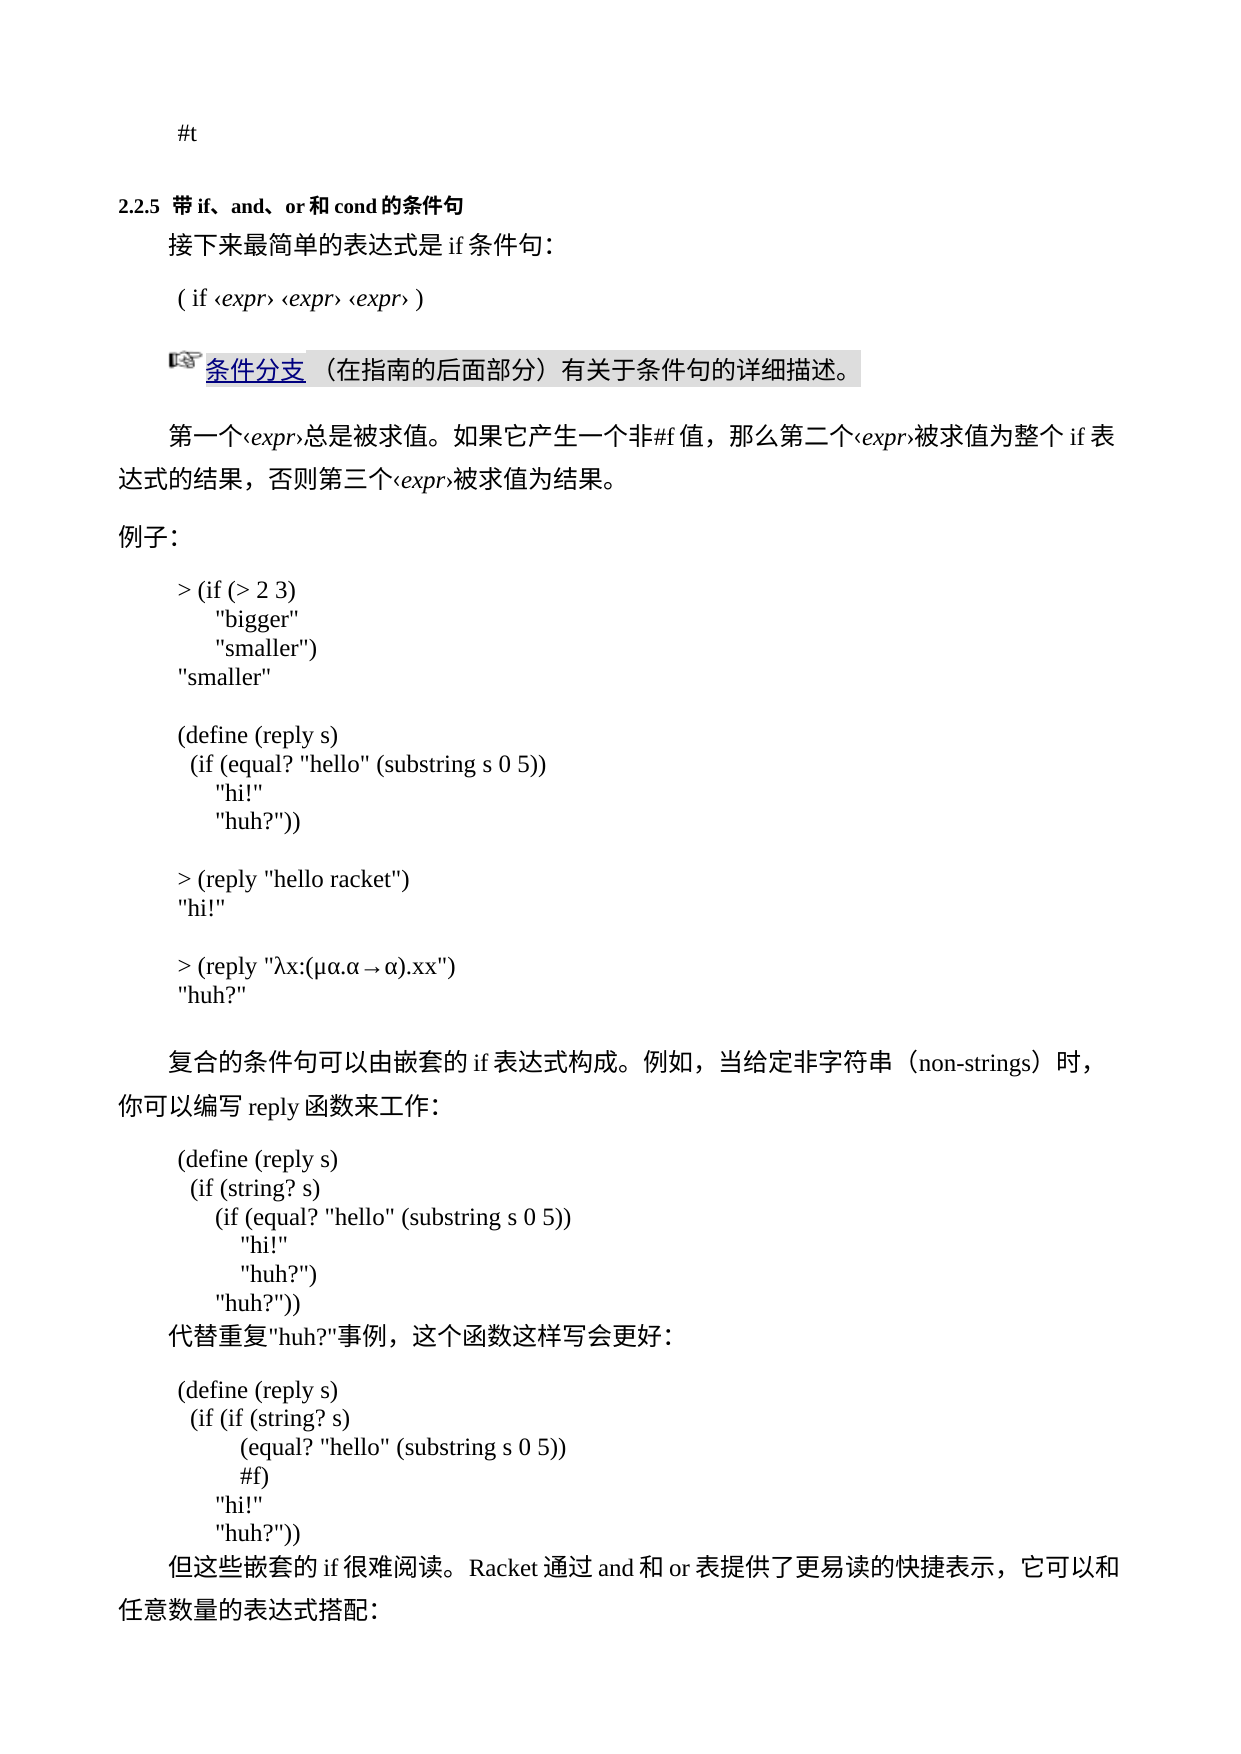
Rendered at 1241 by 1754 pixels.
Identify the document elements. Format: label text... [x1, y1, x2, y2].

text 代替重复"huh?"事例，这个函数这样写会更好： [118, 1317, 1122, 1353]
text 第一个‹expr›总是被求值。如果它产生一个非#f值，那么第二个‹expr›被求值为整个if表达式的结果，否则第三个‹expr›被求值为结果。 [118, 416, 1122, 496]
table_cell "huh?" [177, 980, 459, 1038]
table_cell "huh?")) [177, 1288, 702, 1317]
table_cell "smaller" [177, 662, 461, 720]
table_cell (equal? "hello" (substring s 0 5)) [177, 1432, 772, 1461]
text ( if ‹expr› ‹expr› ‹expr› ) [177, 283, 1063, 312]
table_cell #f) [177, 1461, 772, 1490]
table_cell > (reply "λx:(μα.α→α).xx") [177, 951, 459, 980]
text 例子： [118, 517, 1122, 554]
table_cell (if (equal? "hello" (substring s 0 5)) [177, 1202, 702, 1231]
table_cell "huh?") [177, 1259, 702, 1288]
table_header > (reply "hello racket") [177, 864, 459, 893]
table_cell "smaller") [177, 633, 457, 662]
table_cell (if (string? s) [177, 1173, 702, 1202]
table_cell [177, 1038, 605, 1043]
table_cell (if (if (string? s) [177, 1404, 772, 1432]
table_cell "huh?")) [177, 806, 602, 835]
table_header (define (reply s) [177, 1144, 702, 1173]
text 复合的条件句可以由嵌套的if表达式构成。例如，当给定非字符串（non-strings）时，你可以编写reply函数来工作： [118, 1043, 1122, 1122]
table_cell "hi!" [177, 893, 459, 951]
table_cell #t [177, 118, 732, 176]
table_header > (if (> 2 3) [177, 576, 457, 604]
table_header (define (reply s) [177, 1375, 772, 1403]
table_cell "hi!" [177, 778, 602, 806]
text 条件分支 （在指南的后面部分）有关于条件句的详细描述。 [118, 342, 945, 387]
picture [168, 341, 206, 380]
table_cell "hi!" [177, 1490, 772, 1518]
table_cell "huh?")) [177, 1519, 772, 1547]
table_cell [177, 835, 605, 1038]
subtitle 2.2.5 带if、and、or和cond的条件句 [118, 189, 1122, 219]
text 接下来最简单的表达式是if条件句： [118, 226, 1122, 262]
table_header [457, 576, 461, 662]
table_cell (if (equal? "hello" (substring s 0 5)) [177, 749, 602, 778]
text 但这些嵌套的if很难阅读。Racket通过and和or表提供了更易读的快捷表示，它可以和任意数量的表达式搭配： [118, 1547, 1122, 1627]
table_cell "bigger" [177, 604, 457, 633]
table_header (define (reply s) [177, 720, 602, 749]
table_cell "hi!" [177, 1231, 702, 1259]
